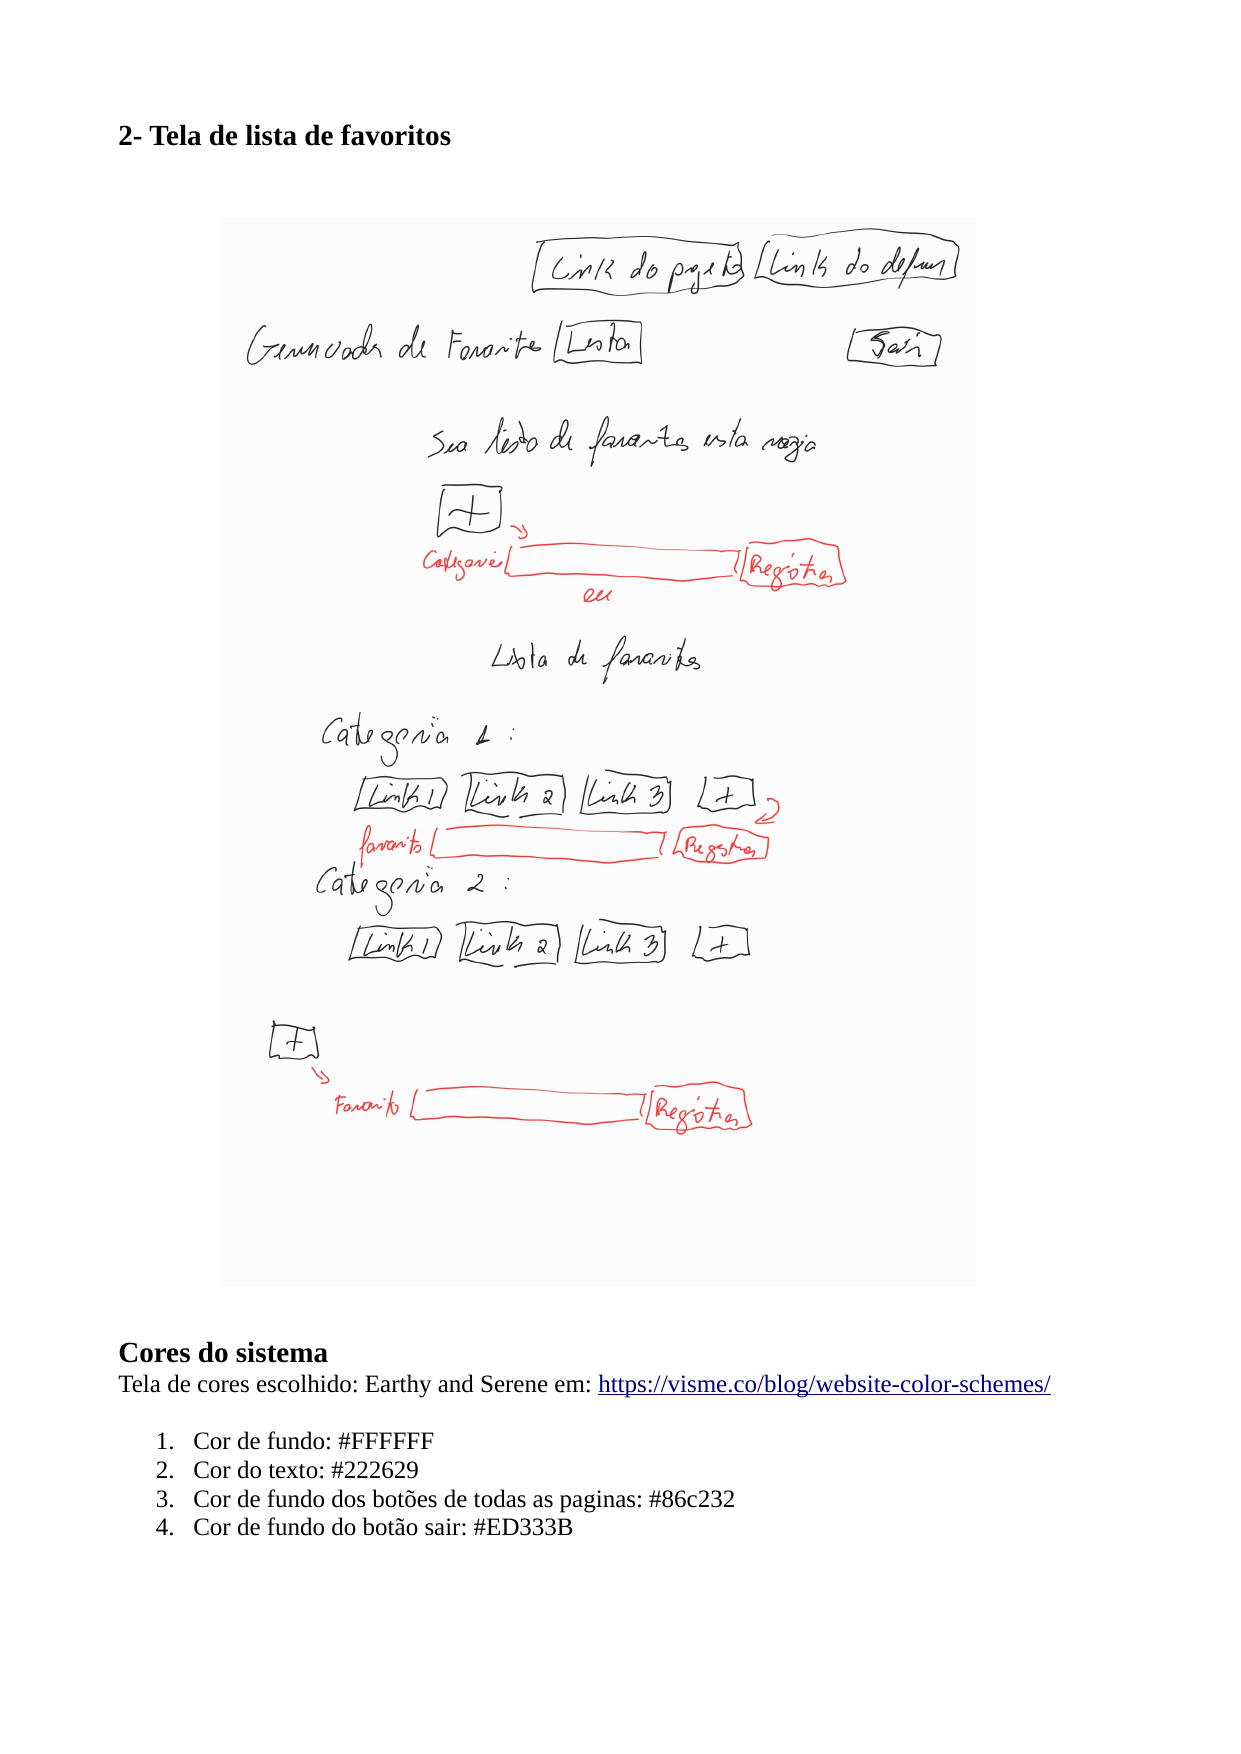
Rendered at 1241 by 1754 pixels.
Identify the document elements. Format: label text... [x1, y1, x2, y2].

list Cor do texto: #222629 [156, 1455, 1122, 1484]
list Cor de fundo do botão sair: #ED333B [156, 1512, 1122, 1541]
list Cor de fundo dos botões de todas as paginas: #86c232 [156, 1484, 1122, 1512]
text Cores do sistema [118, 1335, 1122, 1369]
text Tela de cores escolhido: Earthy and Serene em: https://visme.co/blog/website-color-schemes/ [118, 1369, 1122, 1397]
list Cor de fundo: #FFFFFF [156, 1426, 1122, 1455]
picture [219, 217, 976, 1287]
text 2- Tela de lista de favoritos [118, 118, 1122, 152]
